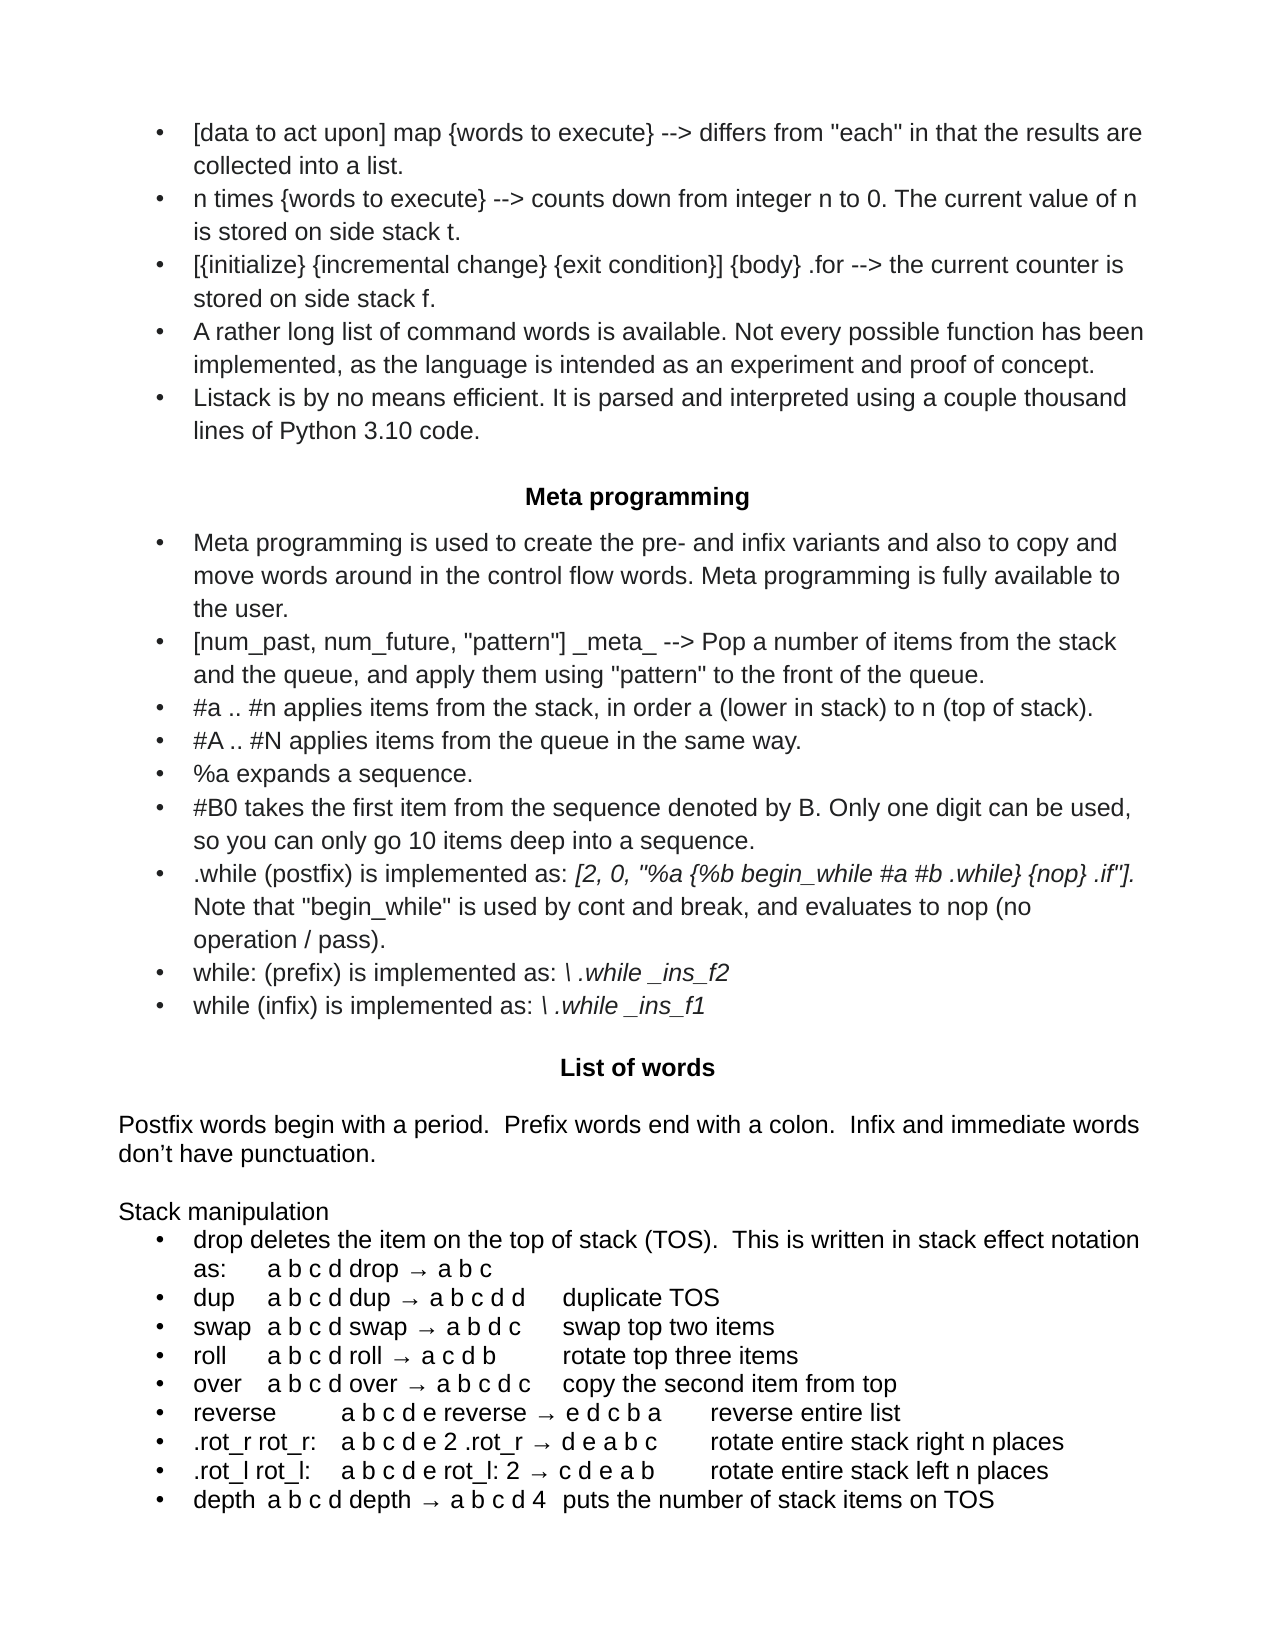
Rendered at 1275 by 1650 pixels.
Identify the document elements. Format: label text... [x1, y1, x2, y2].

list roll a b c d roll → a c d b rotate top three items [156, 1341, 1157, 1369]
list %a expands a sequence. [156, 759, 1157, 788]
list while (infix) is implemented as: \ .while _ins_f1 [156, 991, 1157, 1020]
list Listack is by no means efficient. It is parsed and interpreted using a couple thousand lines of Python 3.10 code. [156, 383, 1157, 444]
list swap a b c d swap → a b d c swap top two items [156, 1312, 1157, 1341]
list over a b c d over → a b c d c copy the second item from top [156, 1369, 1157, 1398]
text Stack manipulation [118, 1197, 1157, 1225]
list n times {words to execute} --> counts down from integer n to 0. The current value of n is stored on side stack t. [156, 184, 1157, 246]
list drop deletes the item on the top of stack (TOS). This is written in stack effect notation as: a b c d drop → a b c [156, 1225, 1157, 1283]
list [num_past, num_future, "pattern"] _meta_ --> Pop a number of items from the stack and the queue, and apply them using "pattern" to the front of the queue. [156, 627, 1157, 689]
list reverse a b c d e reverse → e d c b a reverse entire list [156, 1398, 1157, 1427]
list [{initialize} {incremental change} {exit condition}] {body} .for --> the current counter is stored on side stack f. [156, 250, 1157, 312]
list depth a b c d depth → a b c d 4 puts the number of stack items on TOS [156, 1485, 1157, 1514]
text Postfix words begin with a period. Prefix words end with a colon. Infix and immediate words don’t have punctuation. [118, 1110, 1157, 1168]
list .rot_l rot_l: a b c d e rot_l: 2 → c d e a b rotate entire stack left n places [156, 1456, 1157, 1485]
list #B0 takes the first item from the sequence denoted by B. Only one digit can be used, so you can only go 10 items deep into a sequence. [156, 792, 1157, 854]
list #a .. #n applies items from the stack, in order a (lower in stack) to n (top of stack). [156, 693, 1157, 722]
list #A .. #N applies items from the queue in the same way. [156, 726, 1157, 755]
list .while (postfix) is implemented as: [2, 0, "%a {%b begin_while #a #b .while} {nop} .if"]. Note that "begin_while" is used by cont and break, and evaluates to nop (no operation / pass). [156, 859, 1157, 953]
text List of words [118, 1053, 1157, 1082]
subtitle Meta programming [118, 482, 1157, 511]
list dup a b c d dup → a b c d d duplicate TOS [156, 1283, 1157, 1312]
list while: (prefix) is implemented as: \ .while _ins_f2 [156, 958, 1157, 987]
list A rather long list of command words is available. Not every possible function has been implemented, as the language is intended as an experiment and proof of concept. [156, 317, 1157, 378]
list Meta programming is used to create the pre- and infix variants and also to copy and move words around in the control flow words. Meta programming is fully available to the user. [156, 528, 1157, 623]
list [data to act upon] map {words to execute} --> differs from "each" in that the results are collected into a list. [156, 118, 1157, 180]
list .rot_r rot_r: a b c d e 2 .rot_r → d e a b c rotate entire stack right n places [156, 1427, 1157, 1456]
